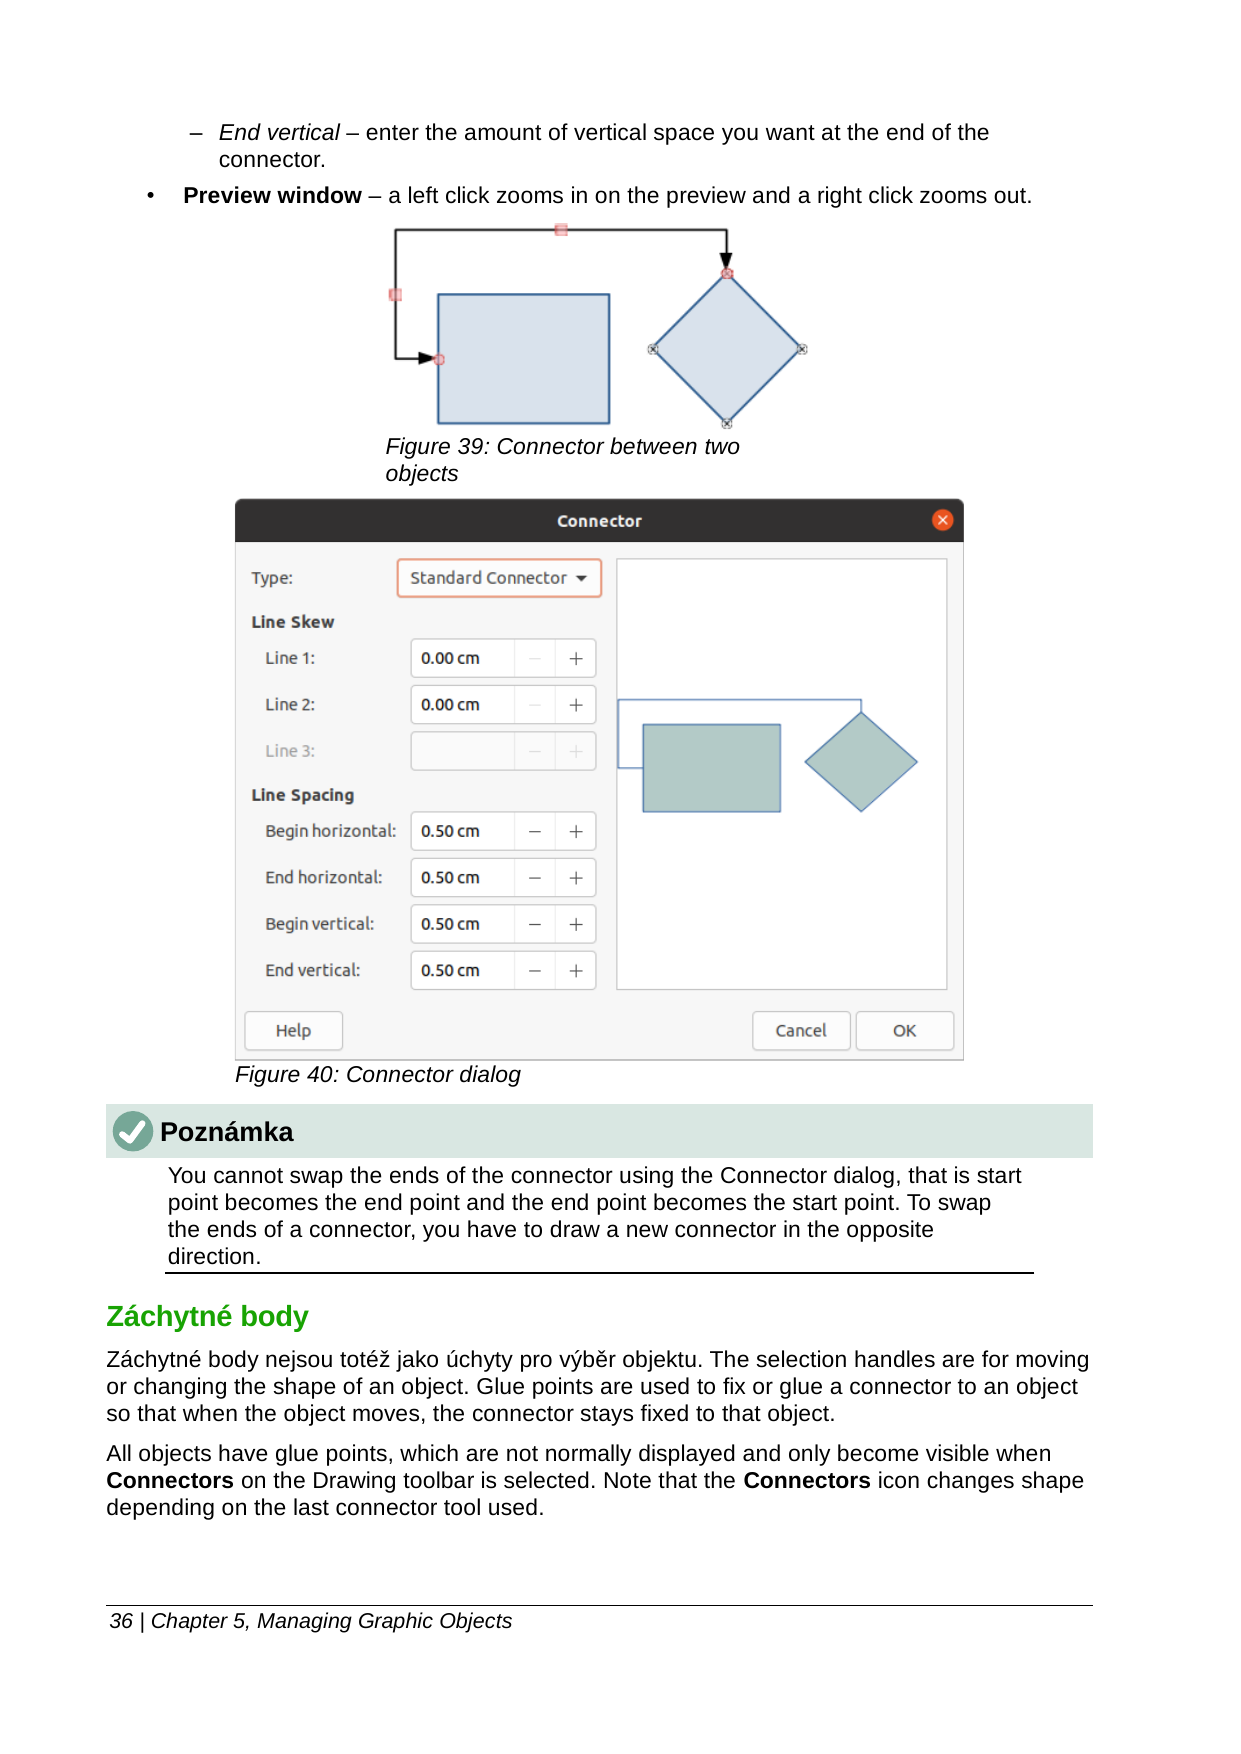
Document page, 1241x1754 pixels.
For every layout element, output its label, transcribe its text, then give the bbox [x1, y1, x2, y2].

text Figure 40: Connector dialog [235, 1061, 964, 1088]
text You cannot swap the ends of the connector using the Connector dialog, that is start point becomes the end point and the end point becomes the start point. To swap the ends of a connector, you have to draw a new connector in the opposite direction. [164, 1158, 1034, 1274]
subtitle Záchytné body [106, 1299, 1093, 1333]
list Preview window – a left click zooms in on the preview and a right click zooms out. [144, 178, 1093, 211]
list End vertical – enter the amount of vertical space you want at the end of the connector. [189, 118, 1093, 172]
picture [385, 223, 814, 433]
text Záchytné body nejsou totéž jako úchyty pro výběr objektu. The selection handles are for moving or changing the shape of an object. Glue points are used to fix or glue a connector to an object so that when the object moves, the connector stays fixed to that object. [106, 1345, 1093, 1427]
picture [234, 498, 964, 1061]
text Figure 39: Connector between two objects [385, 433, 813, 486]
subtitle Poznámka [106, 1104, 1093, 1158]
text All objects have glue points, which are not normally displayed and only become visible when Connectors on the Drawing toolbar is selected. Note that the Connectors icon changes shape depending on the last connector tool used. [106, 1439, 1093, 1520]
